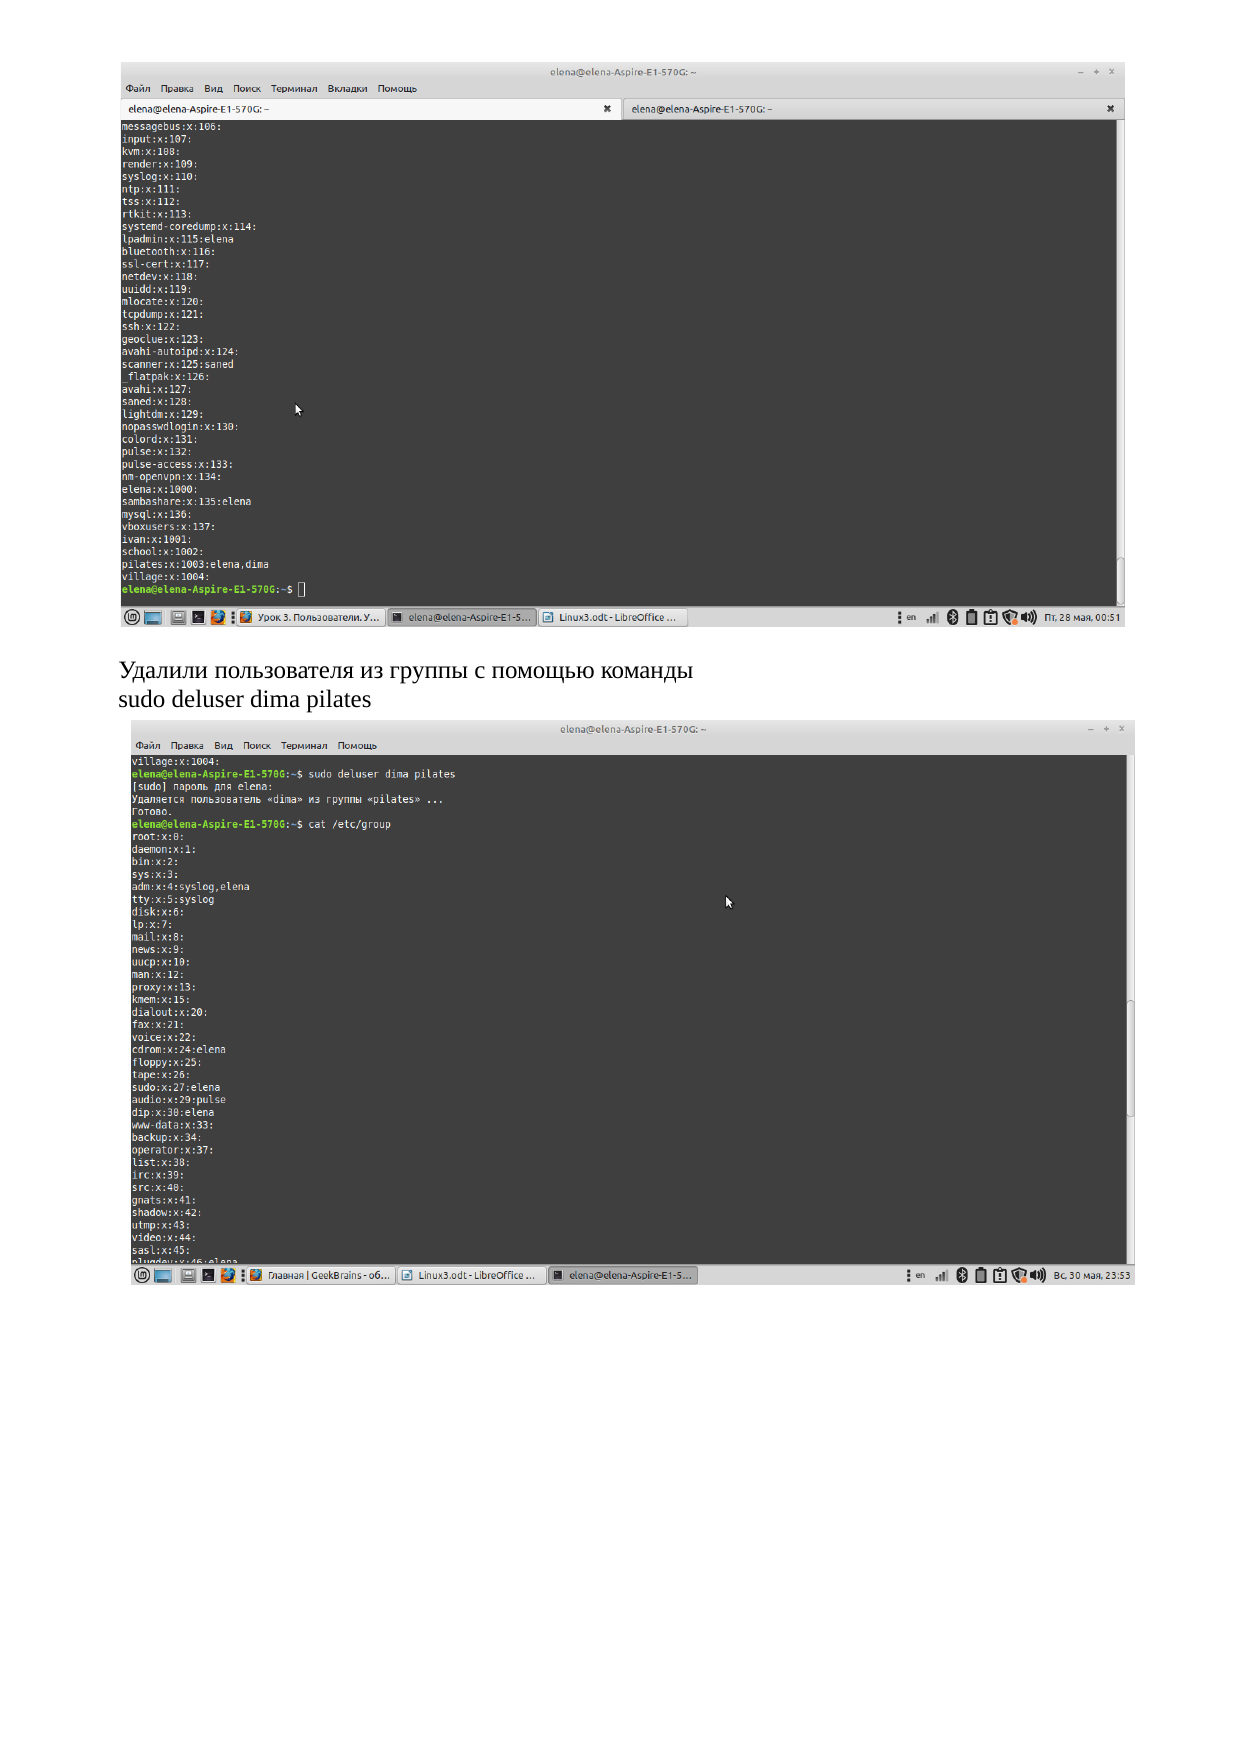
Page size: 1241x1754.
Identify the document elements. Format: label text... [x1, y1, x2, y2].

picture [120, 62, 1125, 627]
text sudo deluser dima pilates [118, 684, 1122, 713]
picture [131, 720, 1135, 1285]
text Удалили пользователя из группы с помощью команды [118, 655, 1122, 684]
